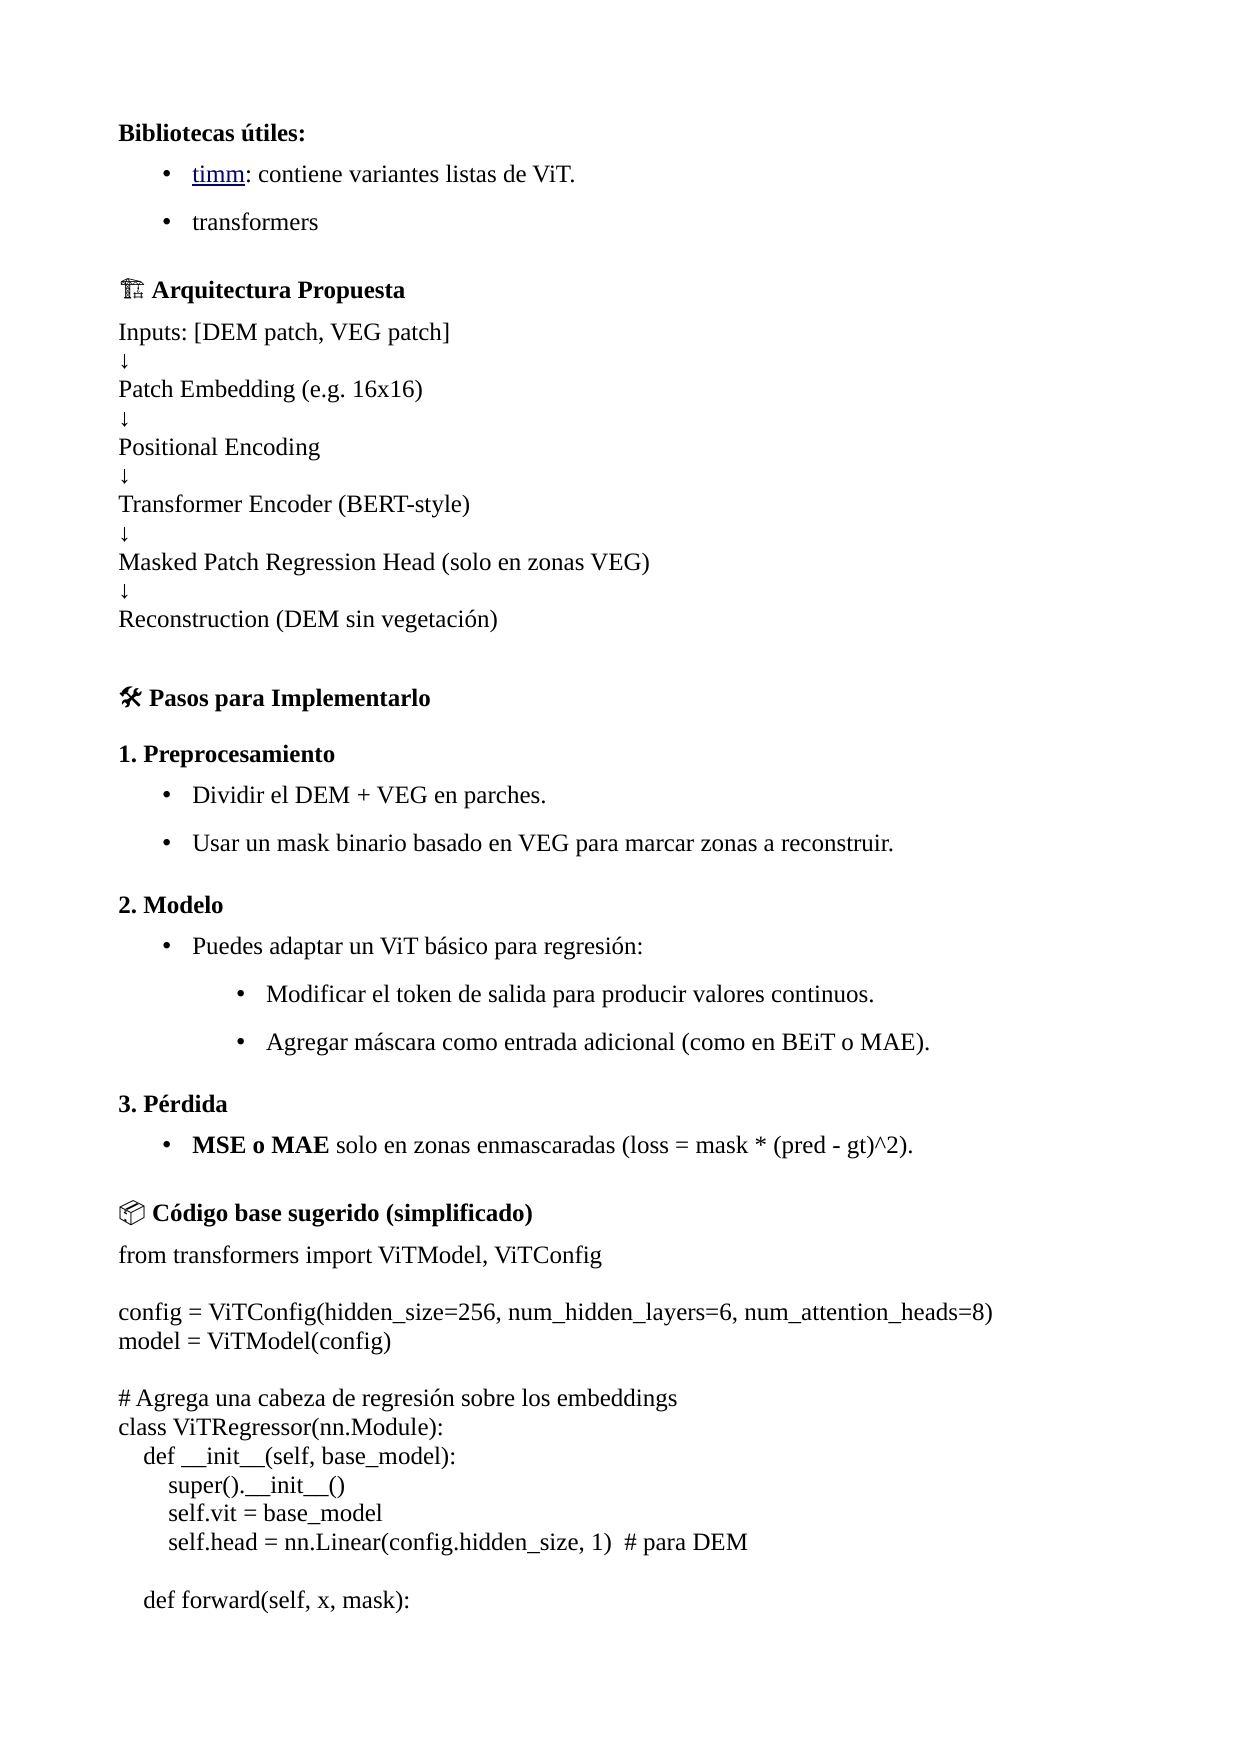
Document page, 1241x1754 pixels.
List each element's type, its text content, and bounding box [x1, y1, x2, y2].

text ↓ [118, 345, 1122, 374]
text Patch Embedding (e.g. 16x16) [118, 374, 1122, 403]
text class ViTRegressor(nn.Module): [118, 1412, 1122, 1441]
text ↓ [118, 518, 1122, 547]
text super().__init__() [118, 1470, 1122, 1498]
text self.head = nn.Linear(config.hidden_size, 1) # para DEM [118, 1527, 1122, 1556]
list Dividir el DEM + VEG en parches. [162, 780, 1122, 809]
text Inputs: [DEM patch, VEG patch] [118, 317, 1122, 345]
text ↓ [118, 403, 1122, 432]
list Usar un mask binario basado en VEG para marcar zonas a reconstruir. [162, 828, 1122, 857]
list Puedes adaptar un ViT básico para regresión: [162, 931, 1122, 960]
text self.vit = base_model [118, 1498, 1122, 1527]
subtitle 2. Modelo [118, 890, 1122, 919]
subtitle 📦 Código base sugerido (simplificado) [118, 1198, 1122, 1227]
text Transformer Encoder (BERT-style) [118, 489, 1122, 518]
subtitle Bibliotecas útiles: [118, 118, 1122, 147]
subtitle 1. Preprocesamiento [118, 739, 1122, 768]
text # Agrega una cabeza de regresión sobre los embeddings [118, 1383, 1122, 1412]
subtitle 3. Pérdida [118, 1089, 1122, 1117]
list Modificar el token de salida para producir valores continuos. [236, 979, 1122, 1008]
text Masked Patch Regression Head (solo en zonas VEG) [118, 547, 1122, 575]
text def __init__(self, base_model): [118, 1441, 1122, 1470]
text def forward(self, x, mask): [118, 1585, 1122, 1613]
text Reconstruction (DEM sin vegetación) [118, 604, 1122, 633]
text ↓ [118, 460, 1122, 489]
text from transformers import ViTModel, ViTConfig [118, 1240, 1122, 1268]
list MSE o MAE solo en zonas enmascaradas (loss = mask * (pred - gt)^2). [162, 1130, 1122, 1159]
list timm: contiene variantes listas de ViT. [162, 159, 1122, 188]
text Positional Encoding [118, 432, 1122, 460]
text config = ViTConfig(hidden_size=256, num_hidden_layers=6, num_attention_heads=8) [118, 1297, 1122, 1326]
subtitle 🛠️ Pasos para Implementarlo [118, 683, 1122, 712]
text ↓ [118, 575, 1122, 604]
subtitle 🏗️ Arquitectura Propuesta [118, 275, 1122, 304]
text model = ViTModel(config) [118, 1326, 1122, 1355]
list transformers [162, 207, 1122, 236]
list Agregar máscara como entrada adicional (como en BEiT o MAE). [236, 1027, 1122, 1055]
